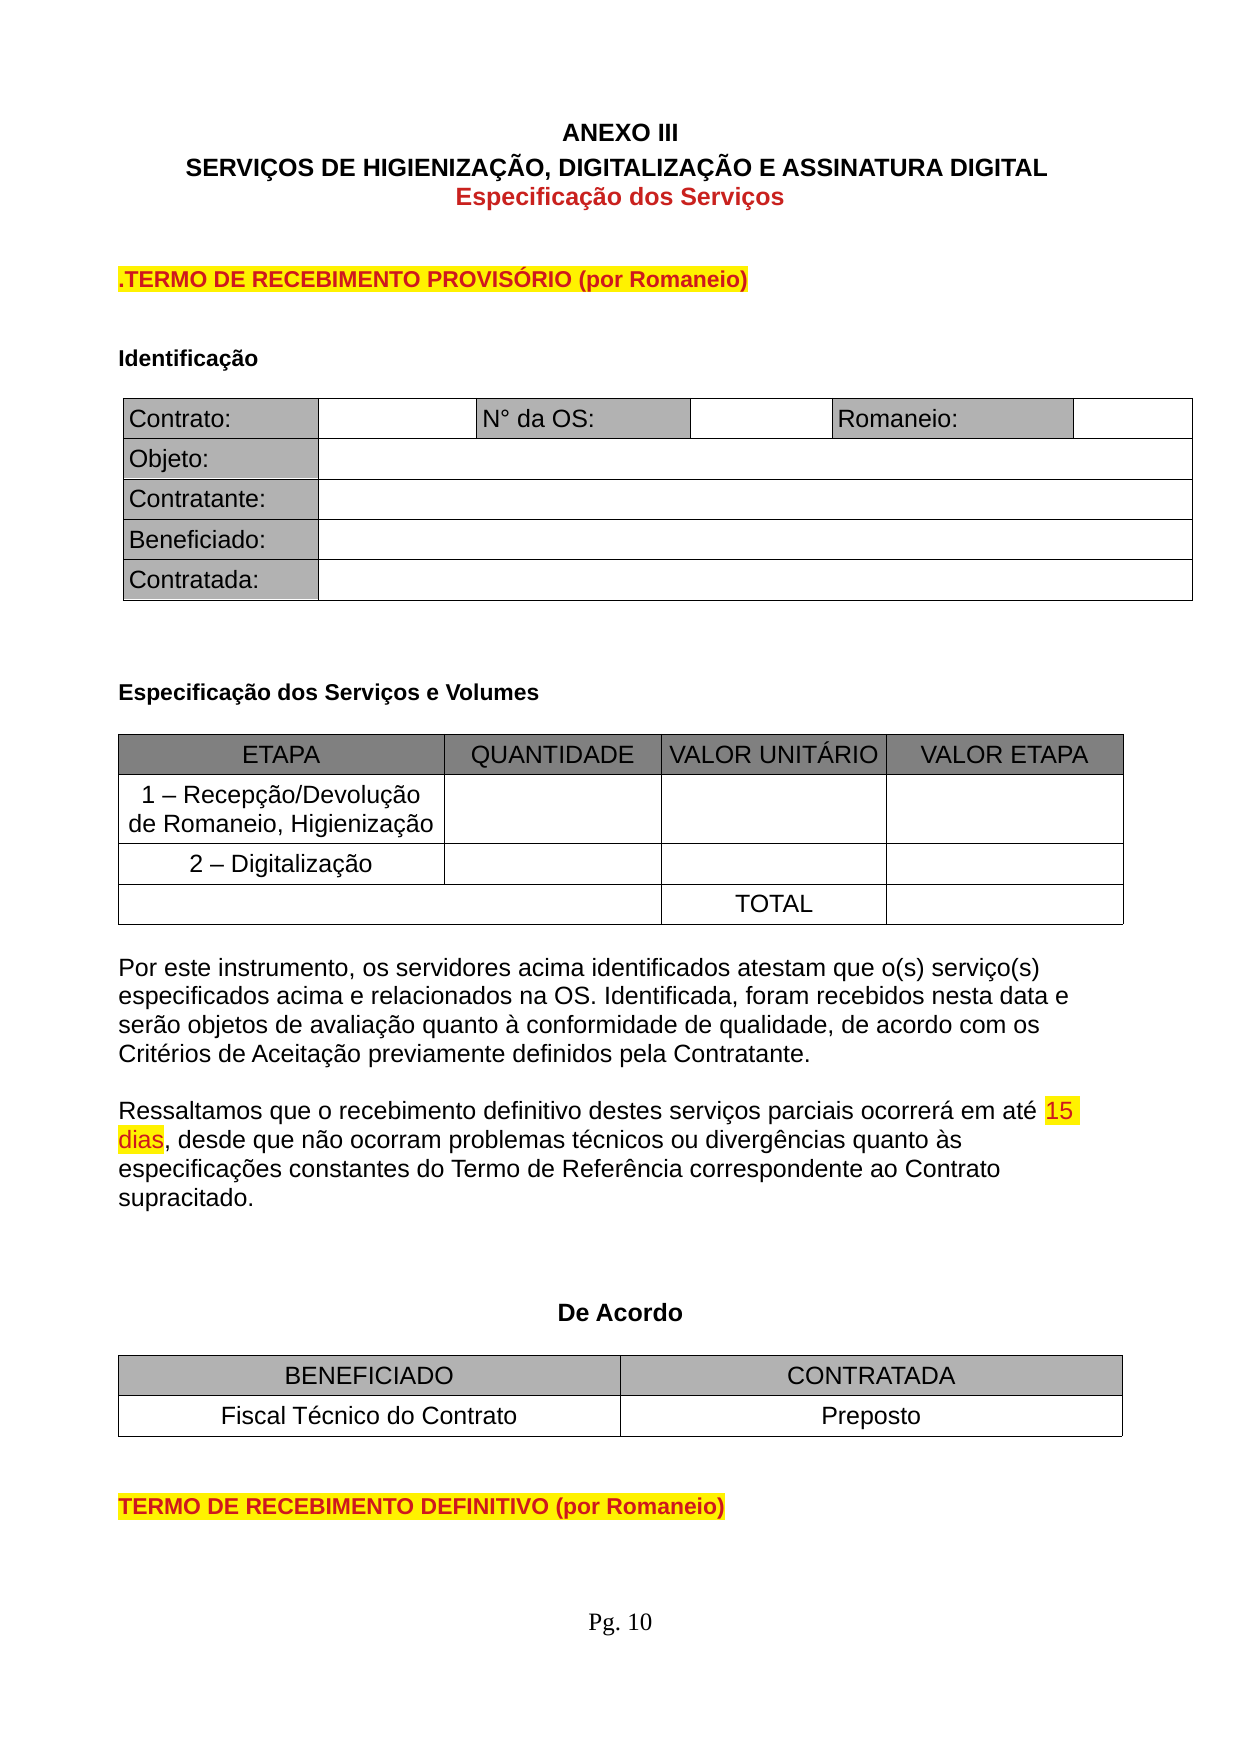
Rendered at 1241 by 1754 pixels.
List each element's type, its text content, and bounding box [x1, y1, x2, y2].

table_cell Beneficiado: [124, 520, 318, 559]
table_header BENEFICIADO [119, 1356, 620, 1395]
table_cell [119, 885, 661, 924]
table_cell [887, 775, 1123, 843]
table_header VALOR ETAPA [887, 735, 1123, 774]
table_cell [662, 775, 886, 843]
table_header [1074, 399, 1192, 438]
table_cell 1 – Recepção/Devolução de Romaneio, Higienização [119, 775, 444, 843]
text Por este instrumento, os servidores acima identificados atestam que o(s) serviço(s) especificados acima e relacionados na OS. Identificada, foram recebidos nesta data e serão objetos de avaliação quanto à conformidade de qualidade, de acordo com os Critérios de Aceitação previamente definidos pela Contratante. [118, 953, 1122, 1068]
text .TERMO DE RECEBIMENTO PROVISÓRIO (por Romaneio) [118, 266, 1122, 292]
table_header Contrato: [124, 399, 318, 438]
table_cell [887, 885, 1123, 924]
table_header CONTRATADA [621, 1356, 1122, 1395]
table_header Romaneio: [833, 399, 1073, 438]
table_header VALOR UNITÁRIO [662, 735, 886, 774]
table_cell Fiscal Técnico do Contrato [119, 1396, 620, 1436]
text Identificação [118, 345, 1122, 372]
table_cell [662, 844, 886, 883]
text Especificação dos Serviços e Volumes [118, 679, 1122, 705]
table_cell Contratada: [124, 560, 318, 599]
table_cell [319, 480, 1192, 519]
text Ressaltamos que o recebimento definitivo destes serviços parciais ocorrerá em até 15 dias, desde que não ocorram problemas técnicos ou divergências quanto às especificações constantes do Termo de Referência correspondente ao Contrato supracitado. [118, 1096, 1122, 1211]
table_cell Objeto: [124, 439, 318, 478]
table_cell [445, 775, 661, 843]
table_cell [319, 560, 1192, 599]
table_header ETAPA [119, 735, 444, 774]
table_cell [445, 844, 661, 883]
text De Acordo [118, 1298, 1122, 1326]
table_header [319, 399, 476, 438]
table_cell [319, 439, 1192, 478]
table_cell [319, 520, 1192, 559]
table_cell TOTAL [662, 885, 886, 924]
table_header [691, 399, 832, 438]
table_header QUANTIDADE [445, 735, 661, 774]
table_cell [887, 844, 1123, 883]
table_cell Contratante: [124, 480, 318, 519]
table_cell 2 – Digitalização [119, 844, 444, 883]
table_cell Preposto [621, 1396, 1122, 1436]
table_header N° da OS: [477, 399, 690, 438]
text TERMO DE RECEBIMENTO DEFINITIVO (por Romaneio) [118, 1493, 1122, 1520]
